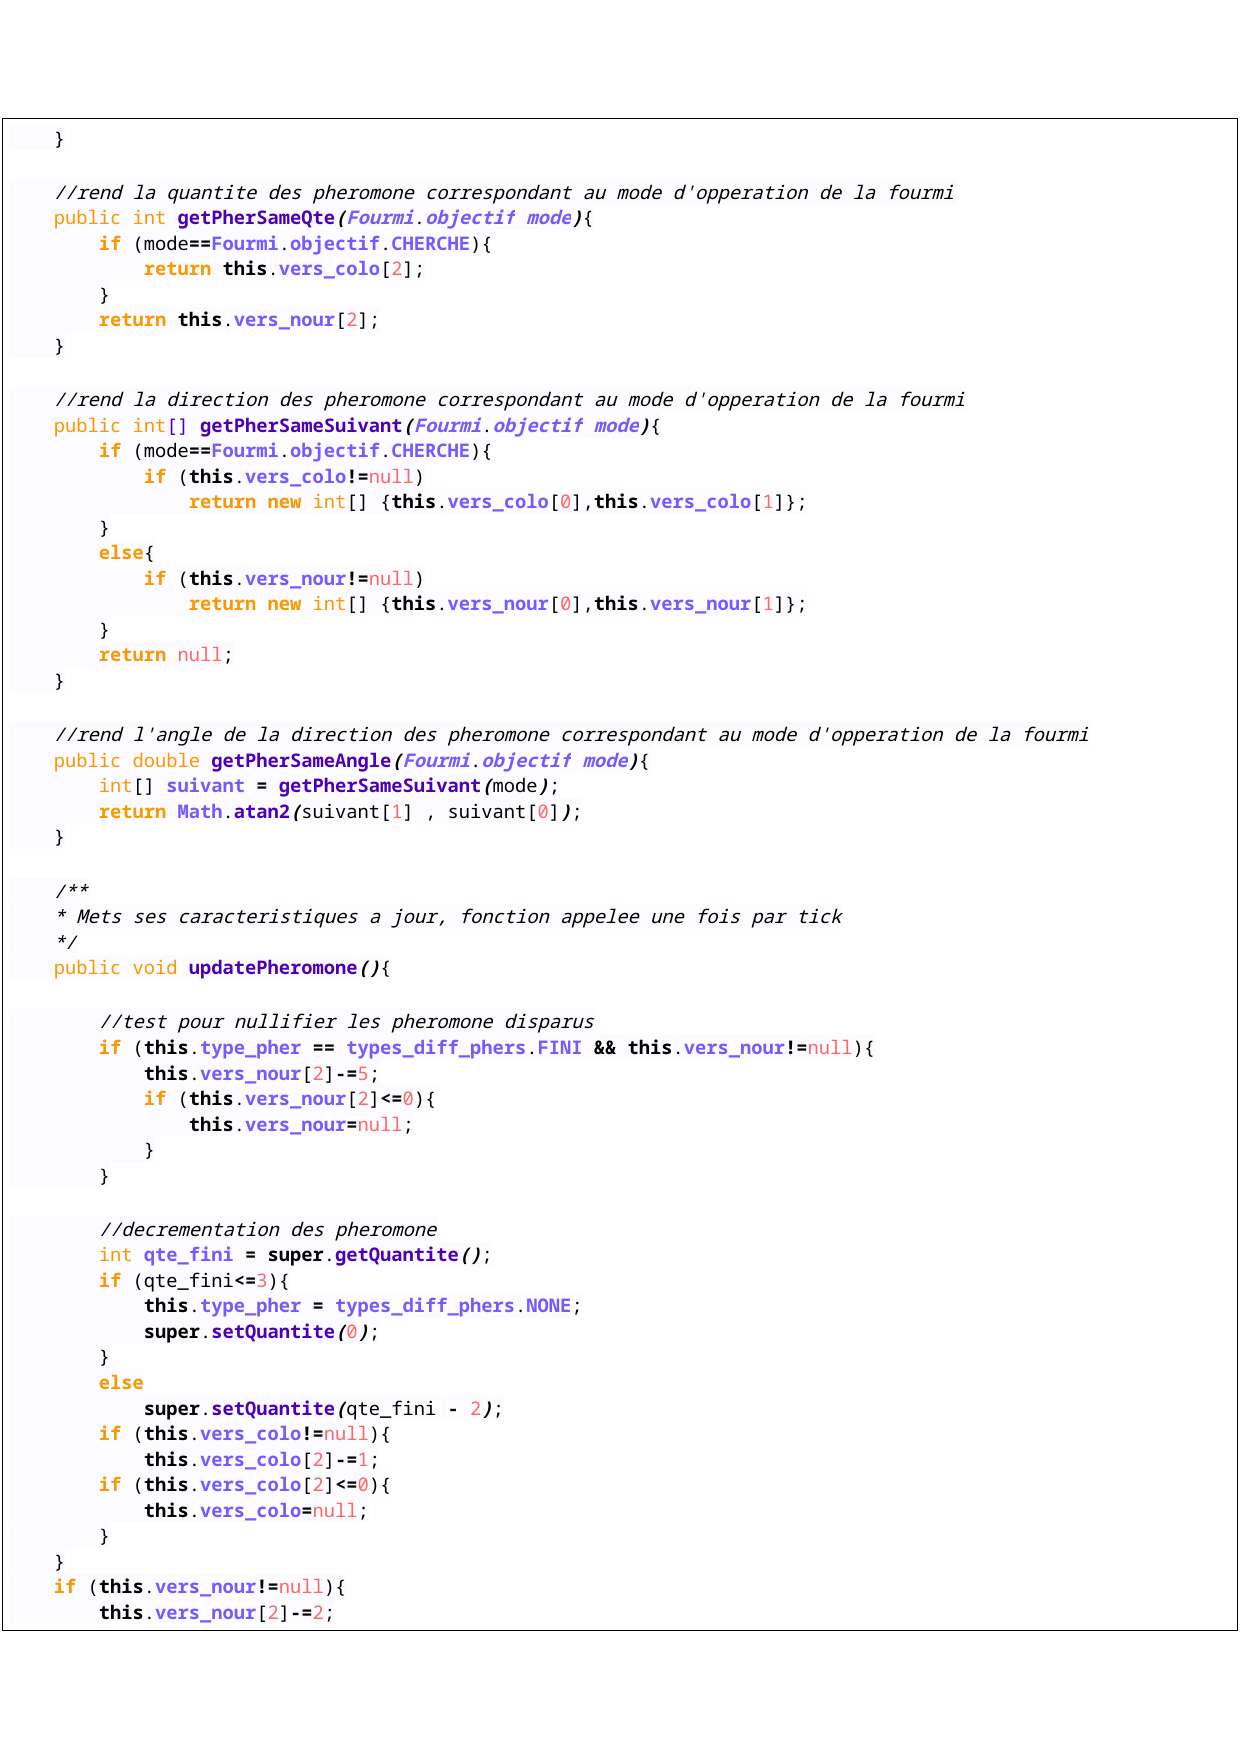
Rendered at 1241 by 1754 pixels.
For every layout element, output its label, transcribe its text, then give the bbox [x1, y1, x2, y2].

table_header } //rend la quantite des pheromone correspondant au mode d'opperation de la fourmi public int getPherSameQte(Fourmi.objectif mode){ if (mode==Fourmi.objectif.CHERCHE){ return this.vers_colo[2]; } return this.vers_nour[2]; } //rend la direction des pheromone correspondant au mode d'opperation de la fourmi public int[] getPherSameSuivant(Fourmi.objectif mode){ if (mode==Fourmi.objectif.CHERCHE){ if (this.vers_colo!=null) return new int[] {this.vers_colo[0],this.vers_colo[1]}; } else{ if (this.vers_nour!=null) return new int[] {this.vers_nour[0],this.vers_nour[1]}; } return null; } //rend l'angle de la direction des pheromone correspondant au mode d'opperation de la fourmi public double getPherSameAngle(Fourmi.objectif mode){ int[] suivant = getPherSameSuivant(mode); return Math.atan2(suivant[1] , suivant[0]); } /** * Mets ses caracteristiques a jour, fonction appelee une fois par tick */ public void updatePheromone(){ //test pour nullifier les pheromone disparus if (this.type_pher == types_diff_phers.FINI && this.vers_nour!=null){ this.vers_nour[2]-=5; if (this.vers_nour[2]<=0){ this.vers_nour=null; } } //decrementation des pheromone int qte_fini = super.getQuantite(); if (qte_fini<=3){ this.type_pher = types_diff_phers.NONE; super.setQuantite(0); } else super.setQuantite(qte_fini - 2); if (this.vers_colo!=null){ this.vers_colo[2]-=1; if (this.vers_colo[2]<=0){ this.vers_colo=null; } } if (this.vers_nour!=null){ this.vers_nour[2]-=2; [3, 119, 1237, 1630]
